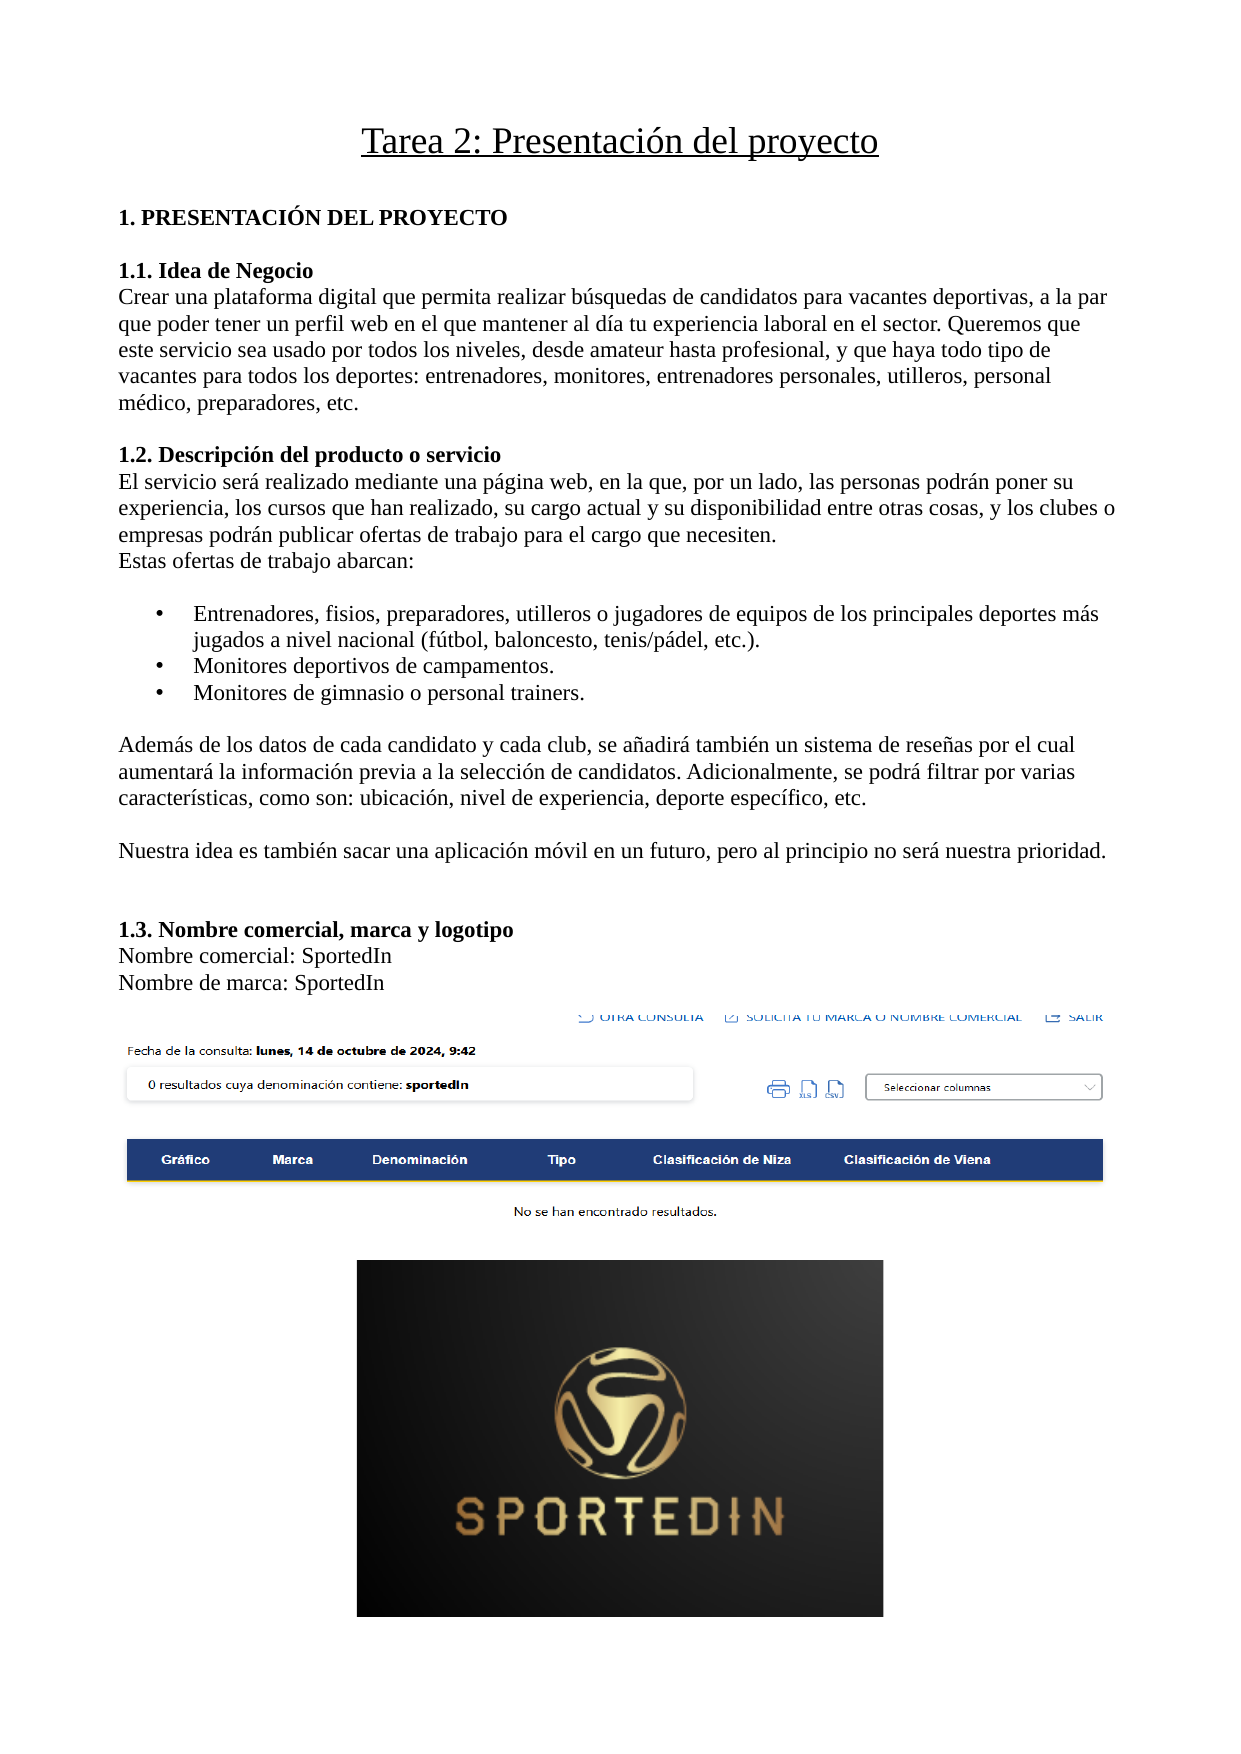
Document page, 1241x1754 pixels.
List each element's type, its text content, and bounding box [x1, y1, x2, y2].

text Además de los datos de cada candidato y cada club, se añadirá también un sistema de reseñas por el cual aumentará la información previa a la selección de candidatos. Adicionalmente, se podrá filtrar por varias características, como son: ubicación, nivel de experiencia, deporte específico, etc. [118, 731, 1122, 811]
list Monitores de gimnasio o personal trainers. [156, 679, 1122, 705]
text 1.2. Descripción del producto o servicio [118, 442, 1122, 468]
text 1. PRESENTACIÓN DEL PROYECTO [118, 204, 1122, 231]
text Estas ofertas de trabajo abarcan: [118, 547, 1122, 573]
text Crear una plataforma digital que permita realizar búsquedas de candidatos para vacantes deportivas, a la par que poder tener un perfil web en el que mantener al día tu experiencia laboral en el sector. Queremos que este servicio sea usado por todos los niveles, desde amateur hasta profesional, y que haya todo tipo de vacantes para todos los deportes: entrenadores, monitores, entrenadores personales, utilleros, personal médico, preparadores, etc. [118, 283, 1122, 415]
text Nombre comercial: SportedIn [118, 942, 1122, 969]
text Nuestra idea es también sacar una aplicación móvil en un futuro, pero al principio no será nuestra prioridad. [118, 837, 1122, 863]
text 1.1. Idea de Negocio [118, 257, 1122, 283]
text 1.3. Nombre comercial, marca y logotipo [118, 916, 1122, 942]
list Monitores deportivos de campamentos. [156, 652, 1122, 679]
text El servicio será realizado mediante una página web, en la que, por un lado, las personas podrán poner su experiencia, los cursos que han realizado, su cargo actual y su disponibilidad entre otras cosas, y los clubes o empresas podrán publicar ofertas de trabajo para el cargo que necesiten. [118, 468, 1122, 547]
picture [118, 1015, 1123, 1240]
list Entrenadores, fisios, preparadores, utilleros o jugadores de equipos de los principales deportes más jugados a nivel nacional (fútbol, baloncesto, tenis/pádel, etc.). [156, 600, 1122, 652]
text Tarea 2: Presentación del proyecto [118, 118, 1122, 161]
text Nombre de marca: SportedIn [118, 969, 1122, 995]
picture [356, 1260, 884, 1617]
